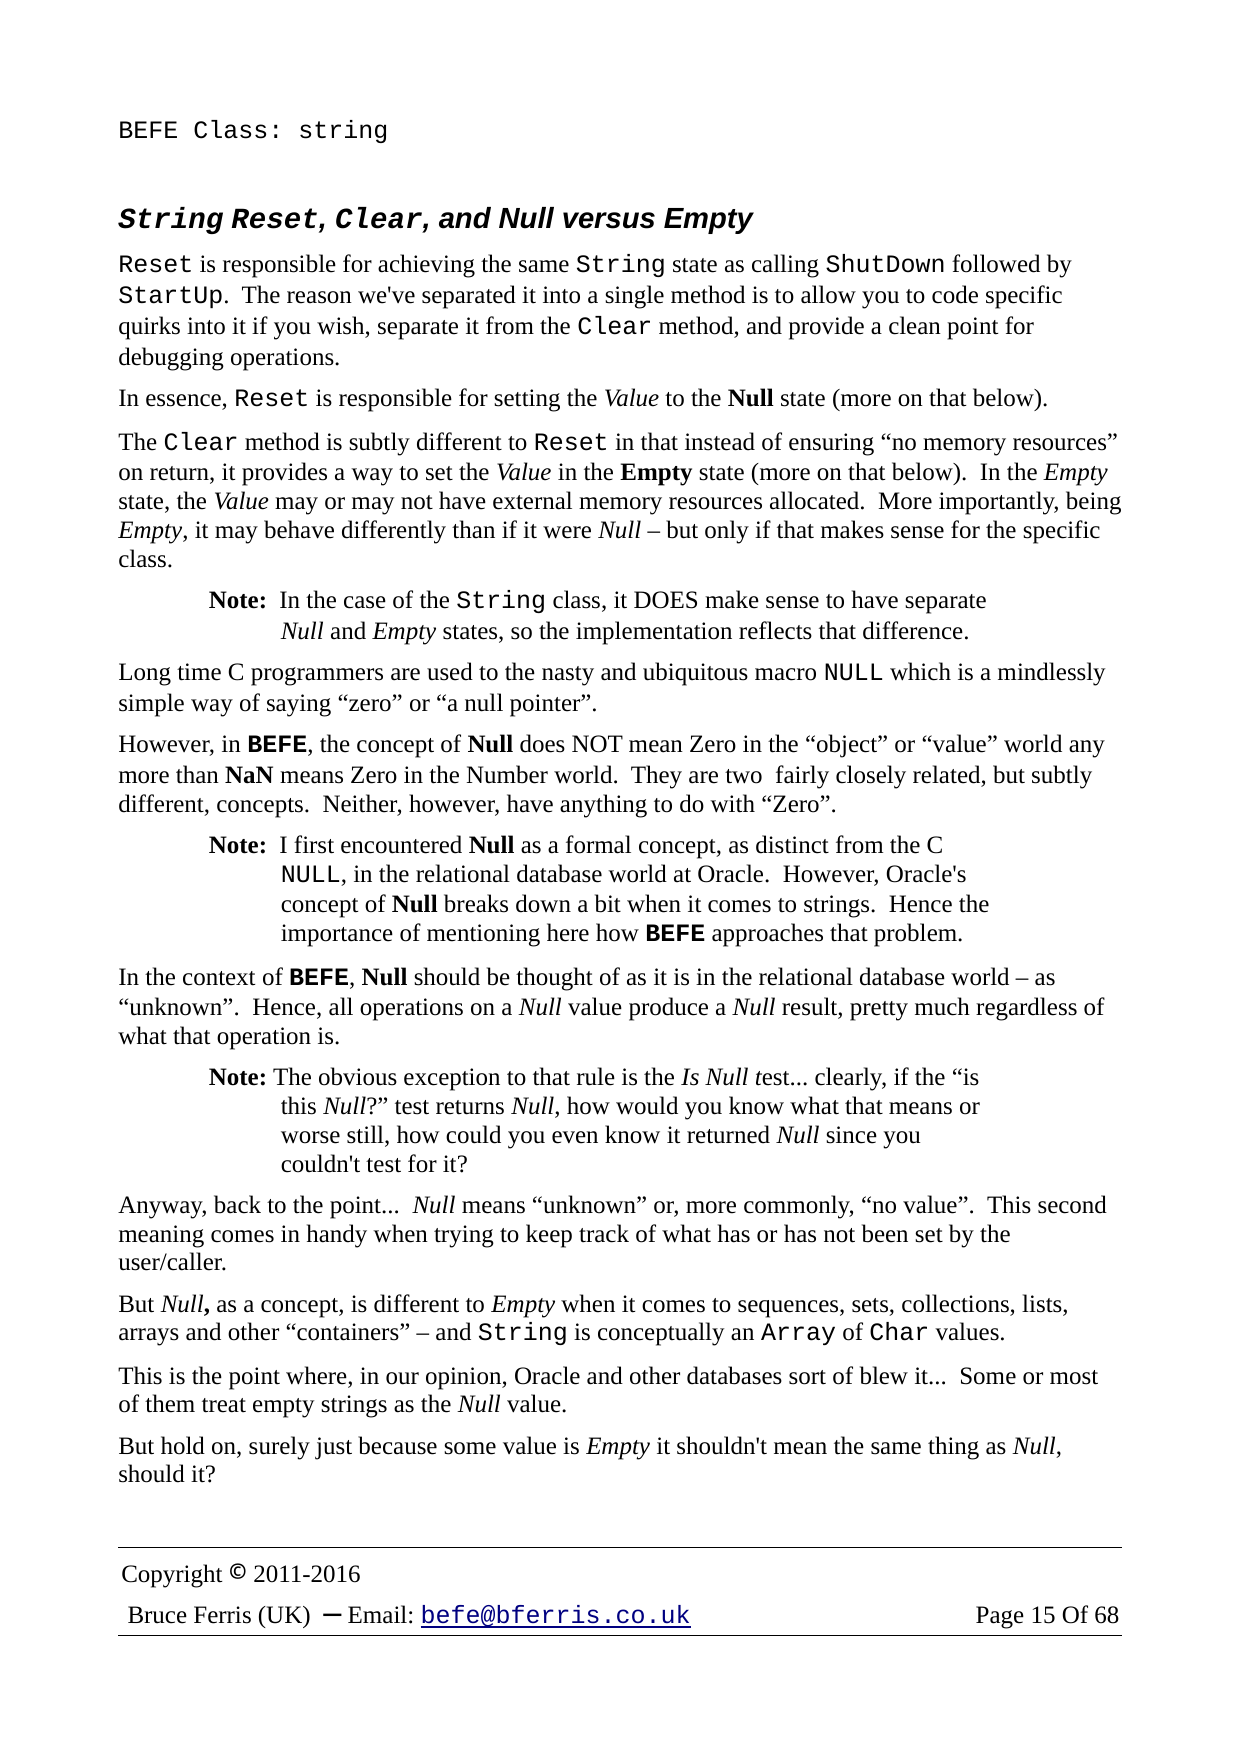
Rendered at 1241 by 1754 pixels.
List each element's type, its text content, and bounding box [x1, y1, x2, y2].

text Note: I first encountered Null as a formal concept, as distinct from the C NULL, in the relational database world at Oracle. However, Oracle's concept of Null breaks down a bit when it comes to strings. Hence the importance of mentioning here how BEFE approaches that problem. [209, 830, 1002, 949]
text Long time C programmers are used to the nasty and ubiquitous macro NULL which is a mindlessly simple way of saying “zero” or “a null pointer”. [118, 657, 1122, 717]
subtitle String Reset, Clear, and Null versus Empty [118, 201, 1122, 237]
text Reset is responsible for achieving the same String state as calling ShutDown followed by StartUp. The reason we've separated it into a single method is to allow you to code specific quirks into it if you wish, separate it from the Clear method, and provide a clean point for debugging operations. [118, 249, 1122, 371]
text Note: The obvious exception to that rule is the Is Null test... clearly, if the “is this Null?” test returns Null, how would you know what that means or worse still, how could you even know it returned Null since you couldn't test for it? [209, 1062, 1002, 1177]
text But Null, as a concept, is different to Empty when it comes to sequences, sets, collections, lists, arrays and other “containers” – and String is conceptually an Array of Char values. [118, 1289, 1122, 1348]
text Note: In the case of the String class, it DOES make sense to have separate Null and Empty states, so the implementation reflects that difference. [209, 585, 1002, 644]
text In the context of BEFE, Null should be thought of as it is in the relational database world – as “unknown”. Hence, all operations on a Null value produce a Null result, pretty much regardless of what that operation is. [118, 962, 1122, 1050]
text The Clear method is subtly different to Reset in that instead of ensuring “no memory resources” on return, it provides a way to set the Value in the Empty state (more on that below). In the Empty state, the Value may or may not have external memory resources allocated. More importantly, being Empty, it may behave differently than if it were Null – but only if that makes sense for the specific class. [118, 427, 1122, 572]
text In essence, Reset is responsible for setting the Value to the Null state (more on that below). [118, 383, 1122, 414]
text However, in BEFE, the concept of Null does NOT mean Zero in the “object” or “value” world any more than NaN means Zero in the Number world. They are two fairly closely related, but subtly different, concepts. Neither, however, have anything to do with “Zero”. [118, 729, 1122, 817]
text Anyway, back to the point... Null means “unknown” or, more commonly, “no value”. This second meaning comes in handy when trying to keep track of what has or has not been set by the user/caller. [118, 1190, 1122, 1276]
text But hold on, surely just because some value is Empty it shouldn't mean the same thing as Null, should it? [118, 1431, 1122, 1488]
text This is the point where, in our opinion, Oracle and other databases sort of blew it... Some or most of them treat empty strings as the Null value. [118, 1361, 1122, 1418]
